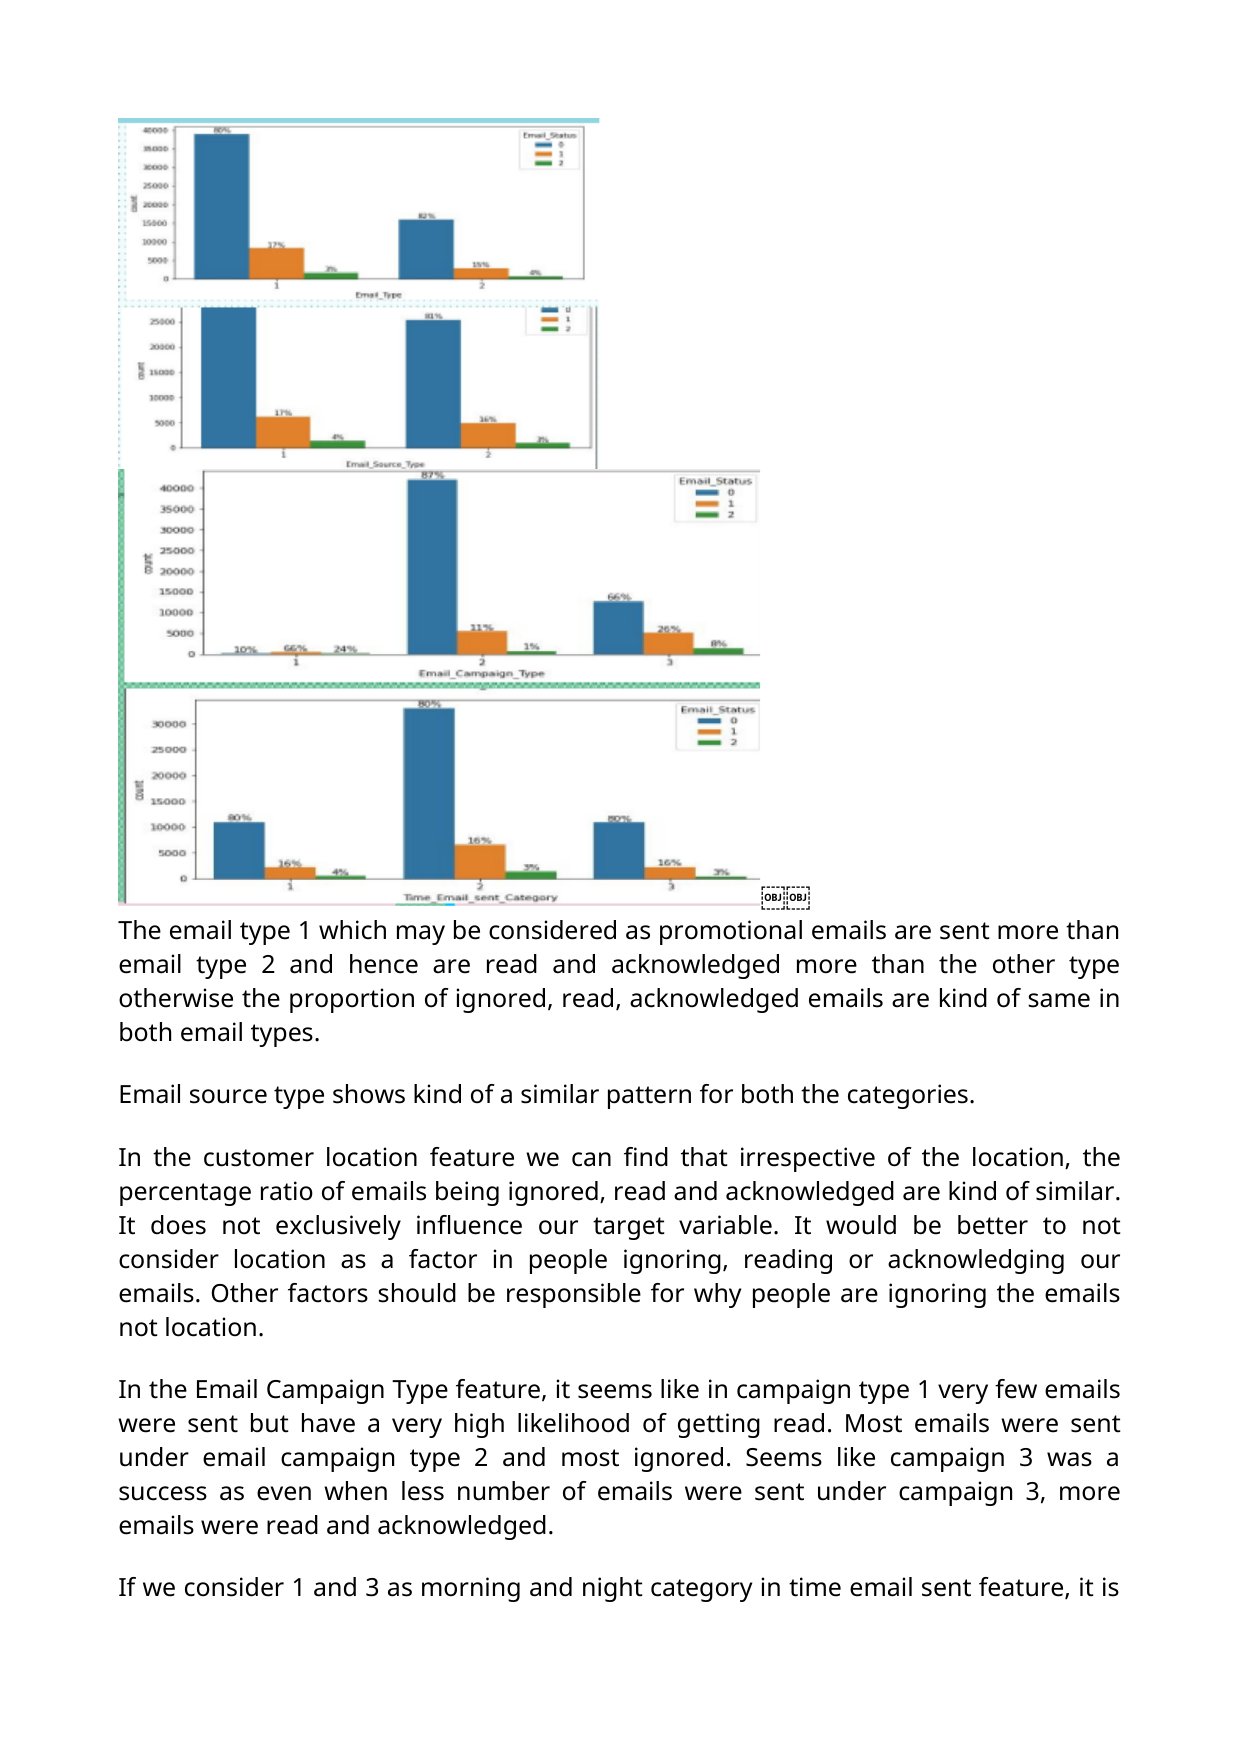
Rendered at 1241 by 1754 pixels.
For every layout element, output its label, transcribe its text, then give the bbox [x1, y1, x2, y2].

text In the customer location feature we can find that irrespective of the location, the percentage ratio of emails being ignored, read and acknowledged are kind of similar. It does not exclusively influence our target variable. It would be better to not consider location as a factor in people ignoring, reading or acknowledging our emails. Other factors should be responsible for why people are ignoring the emails not location. [118, 1139, 1122, 1344]
text Email source type shows kind of a similar pattern for both the categories. [118, 1077, 1122, 1111]
text ￼￼ [118, 118, 1122, 913]
text In the Email Campaign Type feature, it seems like in campaign type 1 very few emails were sent but have a very high likelihood of getting read. Most emails were sent under email campaign type 2 and most ignored. Seems like campaign 3 was a success as even when less number of emails were sent under campaign 3, more emails were read and acknowledged. [118, 1372, 1122, 1542]
text The email type 1 which may be considered as promotional emails are sent more than email type 2 and hence are read and acknowledged more than the other type otherwise the proportion of ignored, read, acknowledged emails are kind of same in both email types. [118, 913, 1122, 1049]
text If we consider 1 and 3 as morning and night category in time email sent feature, it is [118, 1570, 1122, 1604]
